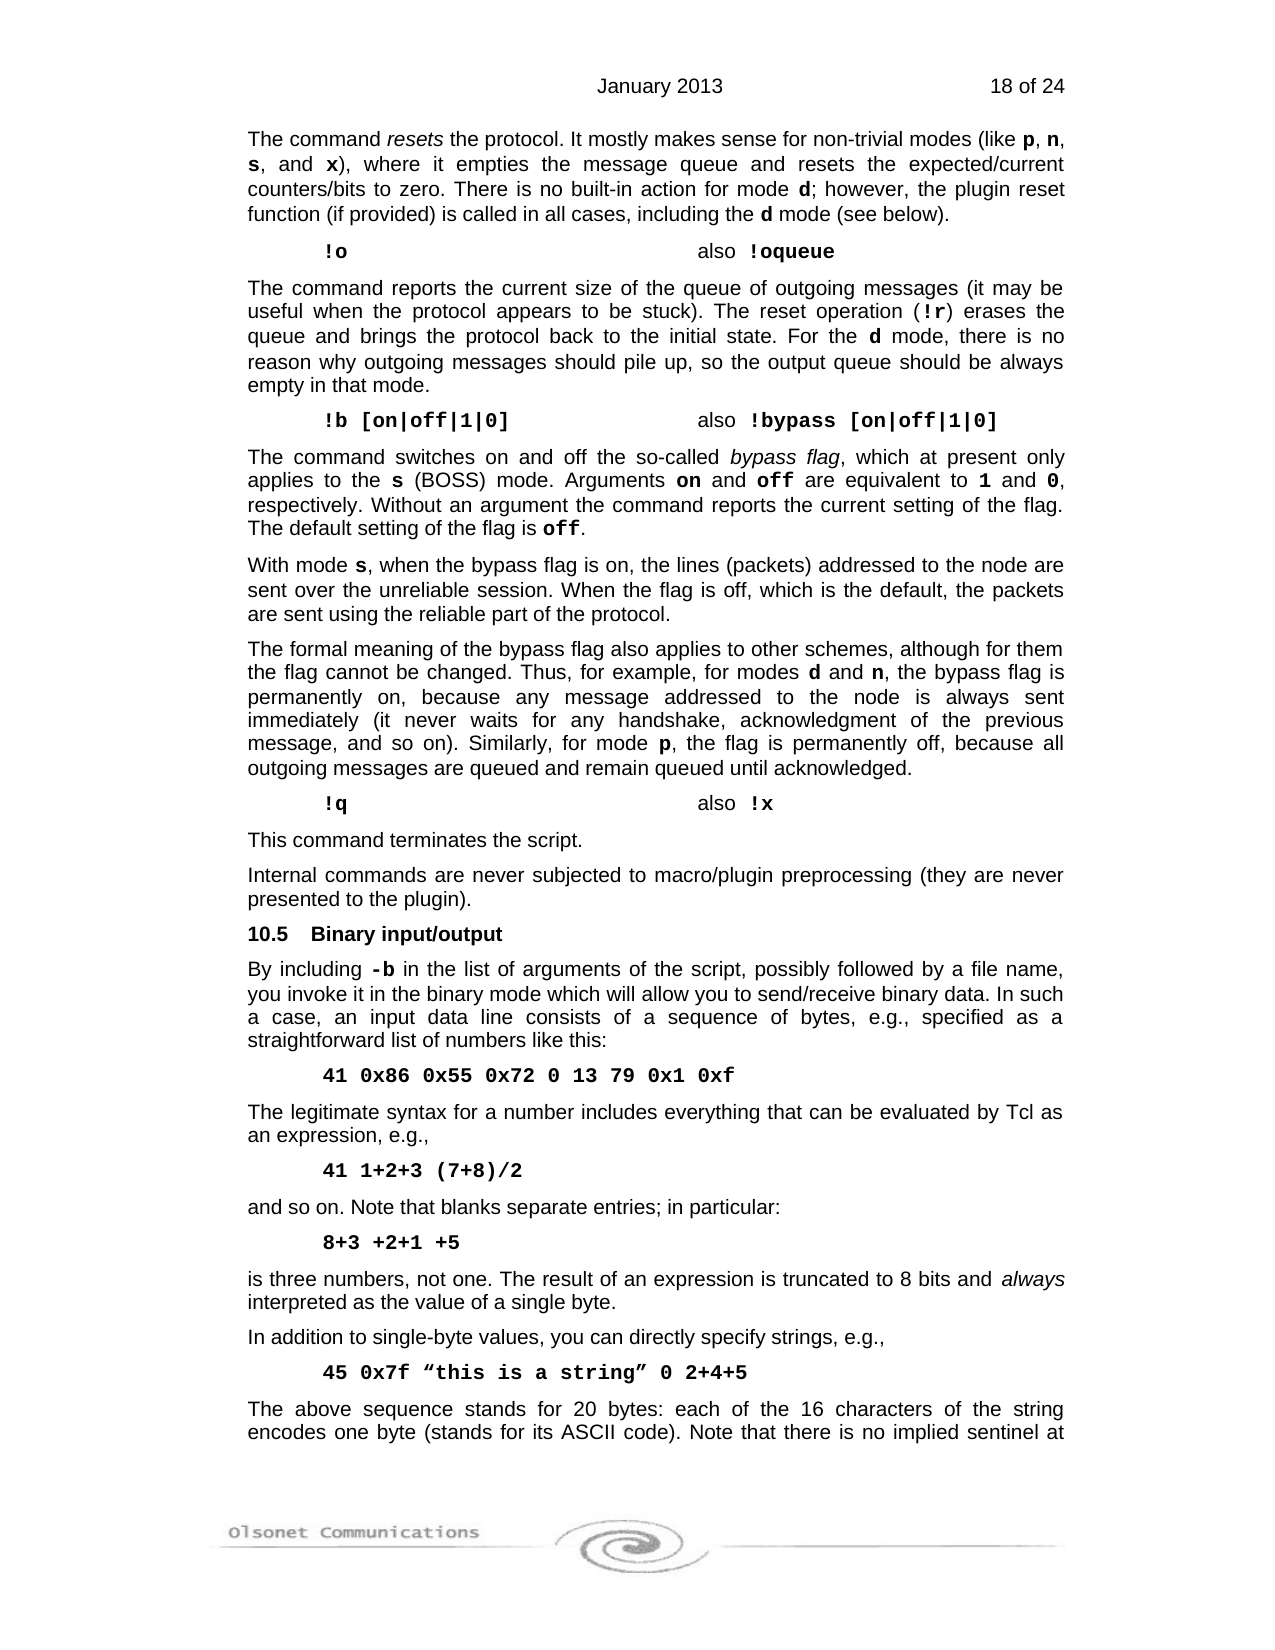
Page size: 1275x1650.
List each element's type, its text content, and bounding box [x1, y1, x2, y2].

text Internal commands are never subjected to macro/plugin preprocessing (they are never presented to the plugin). [247, 864, 1065, 910]
text !q also !x [247, 792, 1065, 817]
text is three numbers, not one. The result of an expression is truncated to 8 bits and always interpreted as the value of a single byte. [247, 1267, 1065, 1314]
text The legitimate syntax for a number includes everything that can be evaluated by Tcl as an expression, e.g., [247, 1101, 1065, 1147]
text The command switches on and off the so-called bypass flag, which at present only applies to the s (BOSS) mode. Arguments on and off are equivalent to 1 and 0, respectively. Without an argument the command reports the current setting of the flag. The default setting of the flag is off. [247, 445, 1065, 542]
text !o also !oqueue [247, 240, 1065, 265]
text and so on. Note that blanks separate entries; in particular: [247, 1196, 1065, 1219]
picture [210, 1504, 1065, 1596]
subtitle Binary input/output [247, 922, 1065, 945]
text The formal meaning of the bypass flag also applies to other schemes, although for them the flag cannot be changed. Thus, for example, for modes d and n, the bypass flag is permanently on, because any message addressed to the node is always sent immediately (it never waits for any handshake, acknowledgment of the previous message, and so on). Similarly, for mode p, the flag is permanently off, because all outgoing messages are queued and remain queued until acknowledged. [247, 637, 1065, 780]
text 41 0x86 0x55 0x72 0 13 79 0x1 0xf [247, 1064, 1065, 1089]
text This command terminates the script. [247, 829, 1065, 852]
text The command reports the current size of the queue of outgoing messages (it may be useful when the protocol appears to be stuck). The reset operation (!r) erases the queue and brings the protocol back to the initial state. For the d mode, there is no reason why outgoing messages should pile up, so the output queue should be always empty in that mode. [247, 277, 1065, 397]
text The above sequence stands for 20 bytes: each of the 16 characters of the string encodes one byte (stands for its ASCII code). Note that there is no implied sentinel at [247, 1398, 1065, 1444]
text 8+3 +2+1 +5 [247, 1231, 1065, 1256]
text In addition to single-byte values, you can directly specify strings, e.g., [247, 1326, 1065, 1349]
text !b [on|off|1|0] also !bypass [on|off|1|0] [247, 408, 1065, 433]
text The command resets the protocol. It mostly makes sense for non-trivial modes (like p, n, s, and x), where it empties the message queue and resets the expected/current counters/bits to zero. There is no built-in action for mode d; however, the plugin reset function (if provided) is called in all cases, including the d mode (see below). [247, 128, 1065, 228]
text By including -b in the list of arguments of the script, possibly followed by a file name, you invoke it in the binary mode which will allow you to send/receive binary data. In such a case, an input data line consists of a sequence of bytes, e.g., specified as a straightforward list of numbers like this: [247, 957, 1065, 1052]
text 45 0x7f “this is a string” 0 2+4+5 [247, 1361, 1065, 1386]
text With mode s, when the bypass flag is on, the lines (packets) addressed to the node are sent over the unreliable session. When the flag is off, which is the default, the packets are sent using the reliable part of the protocol. [247, 554, 1065, 625]
text 41 1+2+3 (7+8)/2 [247, 1159, 1065, 1184]
